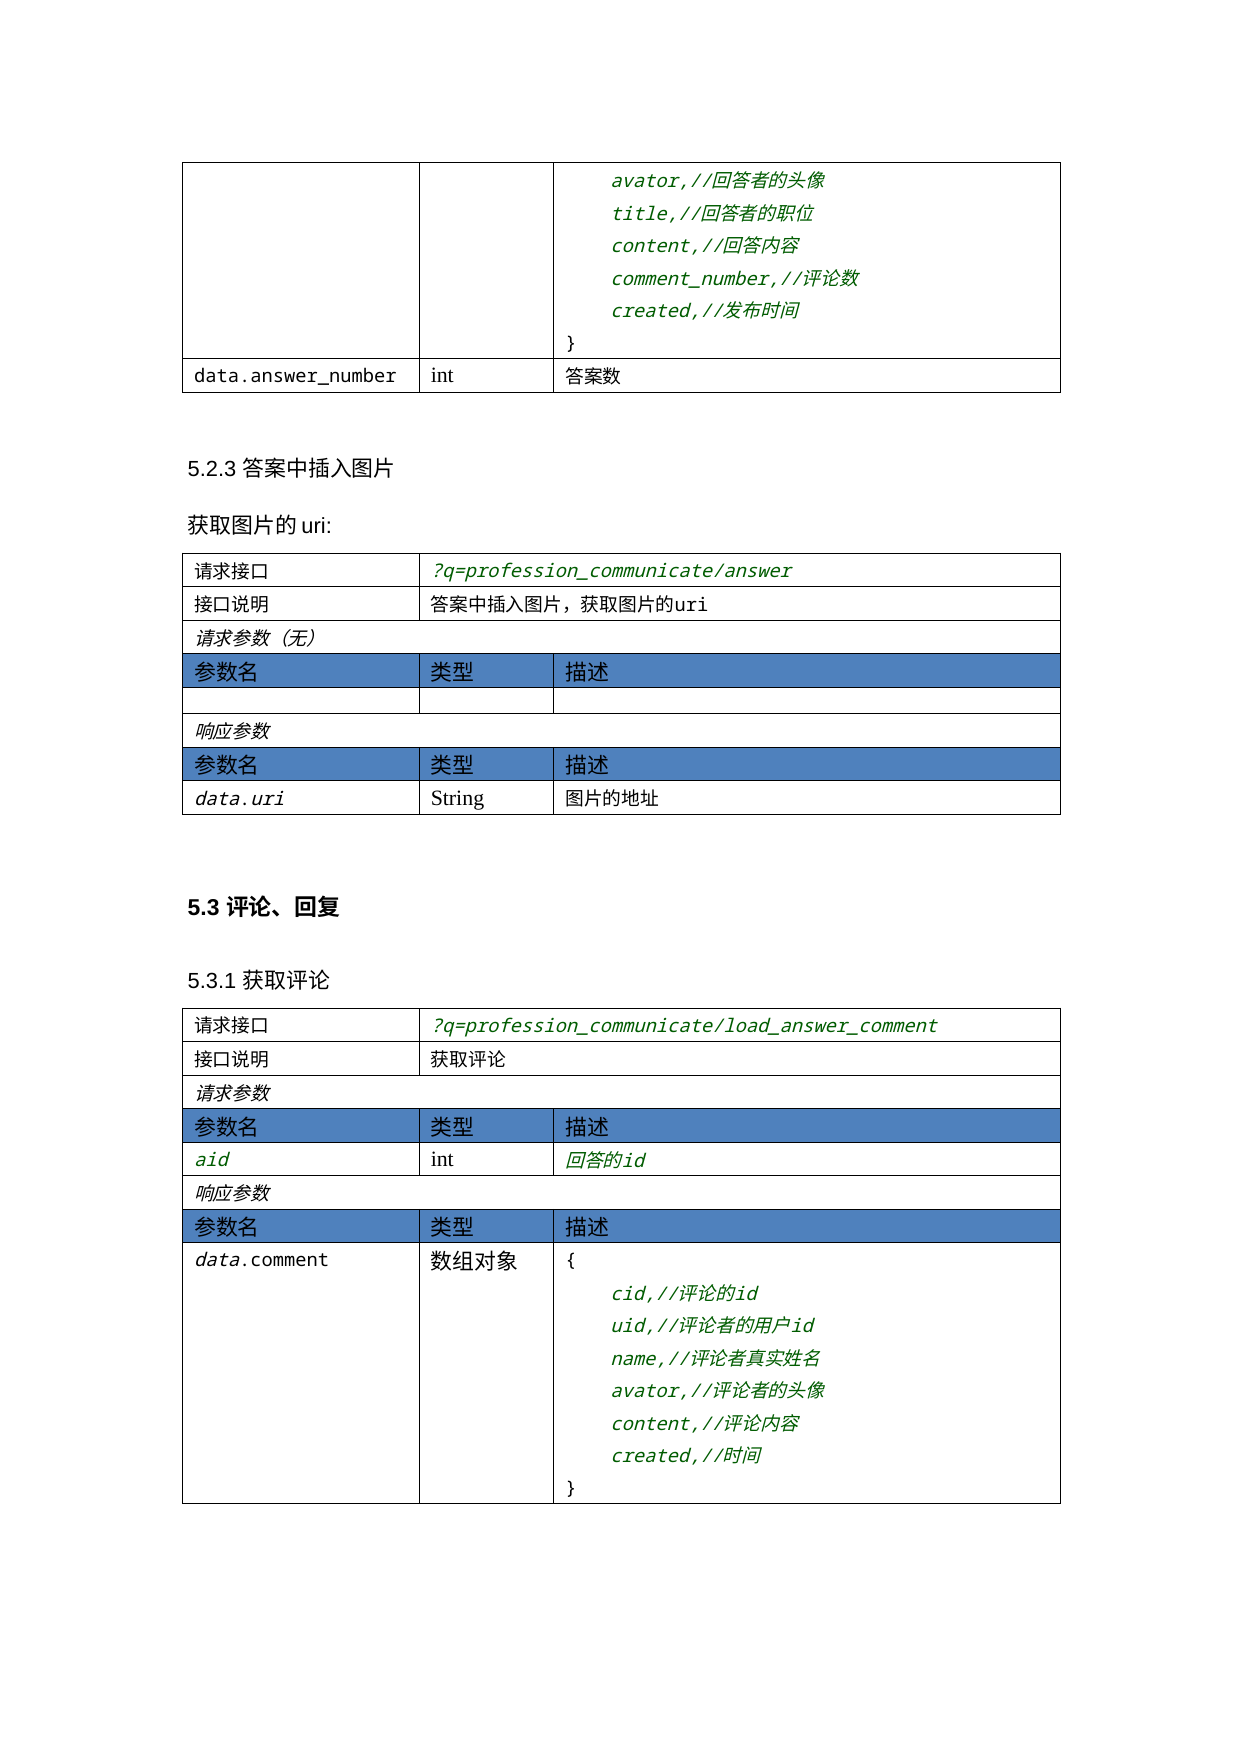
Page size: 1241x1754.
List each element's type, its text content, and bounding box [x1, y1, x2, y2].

table_header 请求接口 [183, 1009, 419, 1041]
table_cell [183, 688, 419, 713]
subtitle 5.3 评论、回复 [187, 872, 1053, 937]
table_cell 响应参数 [183, 714, 1060, 747]
table_cell 接口说明 [183, 1042, 419, 1074]
table_cell 参数名 [183, 654, 419, 687]
table_header ?q=profession_communicate/load_answer_comment [420, 1009, 1060, 1041]
table_cell 类型 [420, 748, 553, 780]
table_header ?q=profession_communicate/answer [420, 554, 1060, 586]
table_cell data.answer_number [183, 359, 419, 392]
table_cell 描述 [554, 654, 1060, 687]
table_cell 请求参数 [183, 1076, 1060, 1108]
table_cell 类型 [420, 654, 553, 687]
table_cell [420, 163, 553, 358]
table_cell { cid,//评论的id uid,//评论者的用户id name,//评论者真实姓名 avator,//评论者的头像 content,//评论内容 created,//时间 } [554, 1243, 1060, 1503]
table_cell 描述 [554, 748, 1060, 780]
table_cell 数组对象 [420, 1243, 553, 1503]
table_cell 回答的id [554, 1143, 1060, 1175]
table_cell 参数名 [183, 748, 419, 780]
text 获取图片的uri: [187, 508, 1053, 540]
table_cell data.uri [183, 781, 419, 814]
table_cell 答案数 [554, 359, 1060, 392]
table_cell 请求参数（无） [183, 621, 1060, 653]
table_cell 类型 [420, 1109, 553, 1142]
table_cell 响应参数 [183, 1176, 1060, 1209]
table_cell 获取评论 [420, 1042, 1060, 1074]
table_cell String [420, 781, 553, 814]
table_cell 答案中插入图片，获取图片的uri [420, 587, 1060, 620]
table_cell 描述 [554, 1210, 1060, 1242]
table_cell [183, 163, 419, 358]
table_cell [420, 688, 553, 713]
table_header 请求接口 [183, 554, 419, 586]
table_cell aid [183, 1143, 419, 1175]
table_cell 图片的地址 [554, 781, 1060, 814]
text 5.2.3 答案中插入图片 [187, 450, 1053, 483]
table_cell 接口说明 [183, 587, 419, 620]
text 5.3.1 获取评论 [187, 962, 1053, 995]
table_cell int [420, 1143, 553, 1175]
table_cell avator,//回答者的头像 title,//回答者的职位 content,//回答内容 comment_number,//评论数 created,//发布时间 } [554, 163, 1060, 358]
table_cell int [420, 359, 553, 392]
table_cell data.comment [183, 1243, 419, 1503]
table_cell 参数名 [183, 1109, 419, 1142]
table_cell 类型 [420, 1210, 553, 1242]
table_cell 描述 [554, 1109, 1060, 1142]
table_cell 参数名 [183, 1210, 419, 1242]
table_cell [554, 688, 1060, 713]
